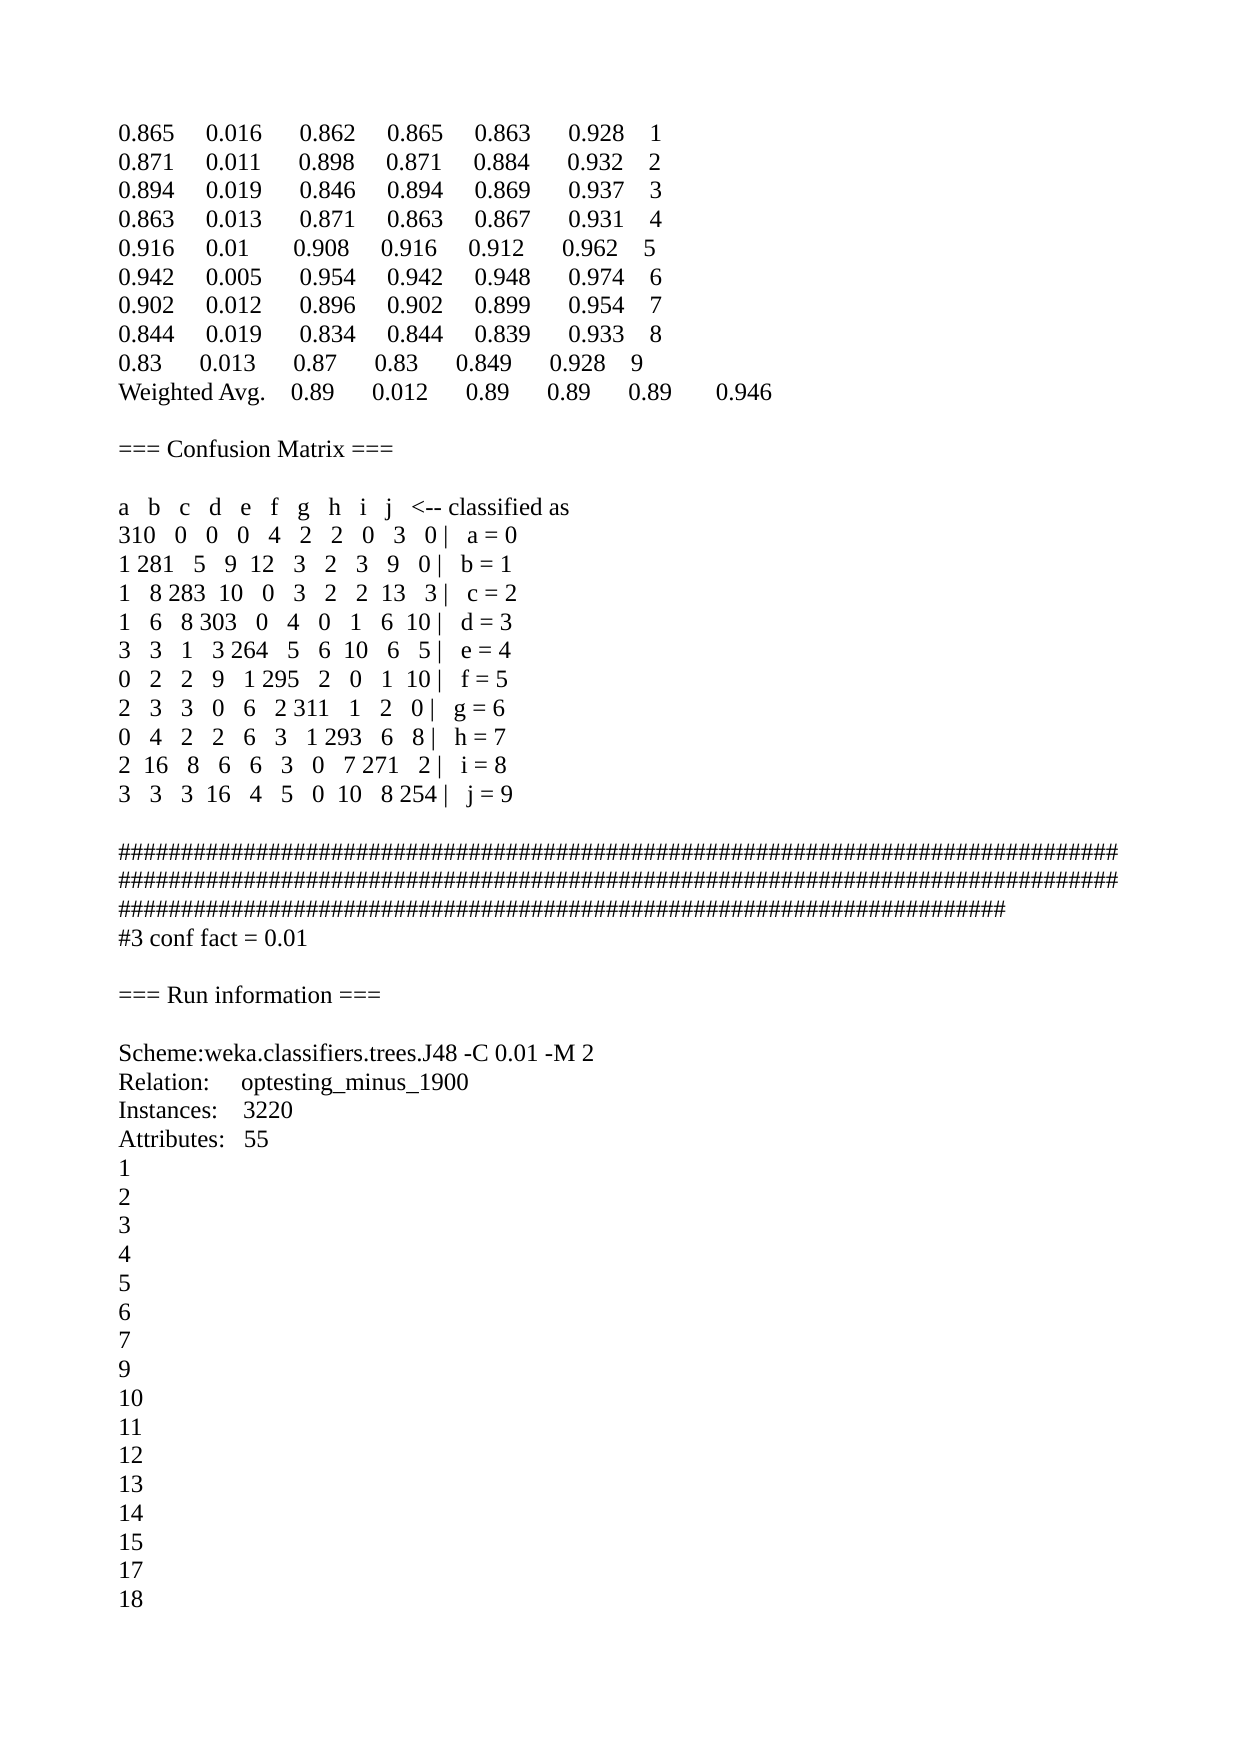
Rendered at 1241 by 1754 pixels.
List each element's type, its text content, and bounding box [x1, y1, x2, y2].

text 1 8 283 10 0 3 2 2 13 3 | c = 2 [118, 578, 1122, 607]
text 17 [118, 1556, 1122, 1584]
text 11 [118, 1412, 1122, 1441]
text 4 [118, 1239, 1122, 1268]
text 0.83 0.013 0.87 0.83 0.849 0.928 9 [118, 348, 1122, 377]
text 10 [118, 1383, 1122, 1412]
text 2 16 8 6 6 3 0 7 271 2 | i = 8 [118, 751, 1122, 779]
text 0.894 0.019 0.846 0.894 0.869 0.937 3 [118, 176, 1122, 204]
text Attributes: 55 [118, 1124, 1122, 1153]
text 0.871 0.011 0.898 0.871 0.884 0.932 2 [118, 147, 1122, 176]
text 12 [118, 1441, 1122, 1469]
text a b c d e f g h i j <-- classified as [118, 492, 1122, 521]
text 0.844 0.019 0.834 0.844 0.839 0.933 8 [118, 319, 1122, 348]
text 2 3 3 0 6 2 311 1 2 0 | g = 6 [118, 693, 1122, 722]
text 0.865 0.016 0.862 0.865 0.863 0.928 1 [118, 118, 1122, 147]
text 9 [118, 1354, 1122, 1383]
text 3 [118, 1211, 1122, 1239]
text 2 [118, 1182, 1122, 1211]
text === Run information === [118, 981, 1122, 1009]
text 13 [118, 1469, 1122, 1498]
text Instances: 3220 [118, 1096, 1122, 1124]
text 0.902 0.012 0.896 0.902 0.899 0.954 7 [118, 291, 1122, 319]
text 7 [118, 1326, 1122, 1354]
text 1 281 5 9 12 3 2 3 9 0 | b = 1 [118, 549, 1122, 578]
text 310 0 0 0 4 2 2 0 3 0 | a = 0 [118, 521, 1122, 549]
text 3 3 1 3 264 5 6 10 6 5 | e = 4 [118, 636, 1122, 664]
text 6 [118, 1297, 1122, 1326]
text 0.863 0.013 0.871 0.863 0.867 0.931 4 [118, 204, 1122, 233]
text 1 6 8 303 0 4 0 1 6 10 | d = 3 [118, 607, 1122, 636]
text 5 [118, 1268, 1122, 1297]
text 0.916 0.01 0.908 0.916 0.912 0.962 5 [118, 233, 1122, 262]
text ####################################################################################################################################################################################################################################### [118, 837, 1122, 923]
text 0.942 0.005 0.954 0.942 0.948 0.974 6 [118, 262, 1122, 291]
text Scheme:weka.classifiers.trees.J48 -C 0.01 -M 2 [118, 1038, 1122, 1067]
text 14 [118, 1498, 1122, 1527]
text Weighted Avg. 0.89 0.012 0.89 0.89 0.89 0.946 [118, 377, 1122, 406]
text === Confusion Matrix === [118, 434, 1122, 463]
text 0 2 2 9 1 295 2 0 1 10 | f = 5 [118, 664, 1122, 693]
text 3 3 3 16 4 5 0 10 8 254 | j = 9 [118, 779, 1122, 808]
text 0 4 2 2 6 3 1 293 6 8 | h = 7 [118, 722, 1122, 751]
text Relation: optesting_minus_1900 [118, 1067, 1122, 1096]
text 1 [118, 1153, 1122, 1182]
text #3 conf fact = 0.01 [118, 923, 1122, 952]
text 18 [118, 1584, 1122, 1613]
text 15 [118, 1527, 1122, 1556]
